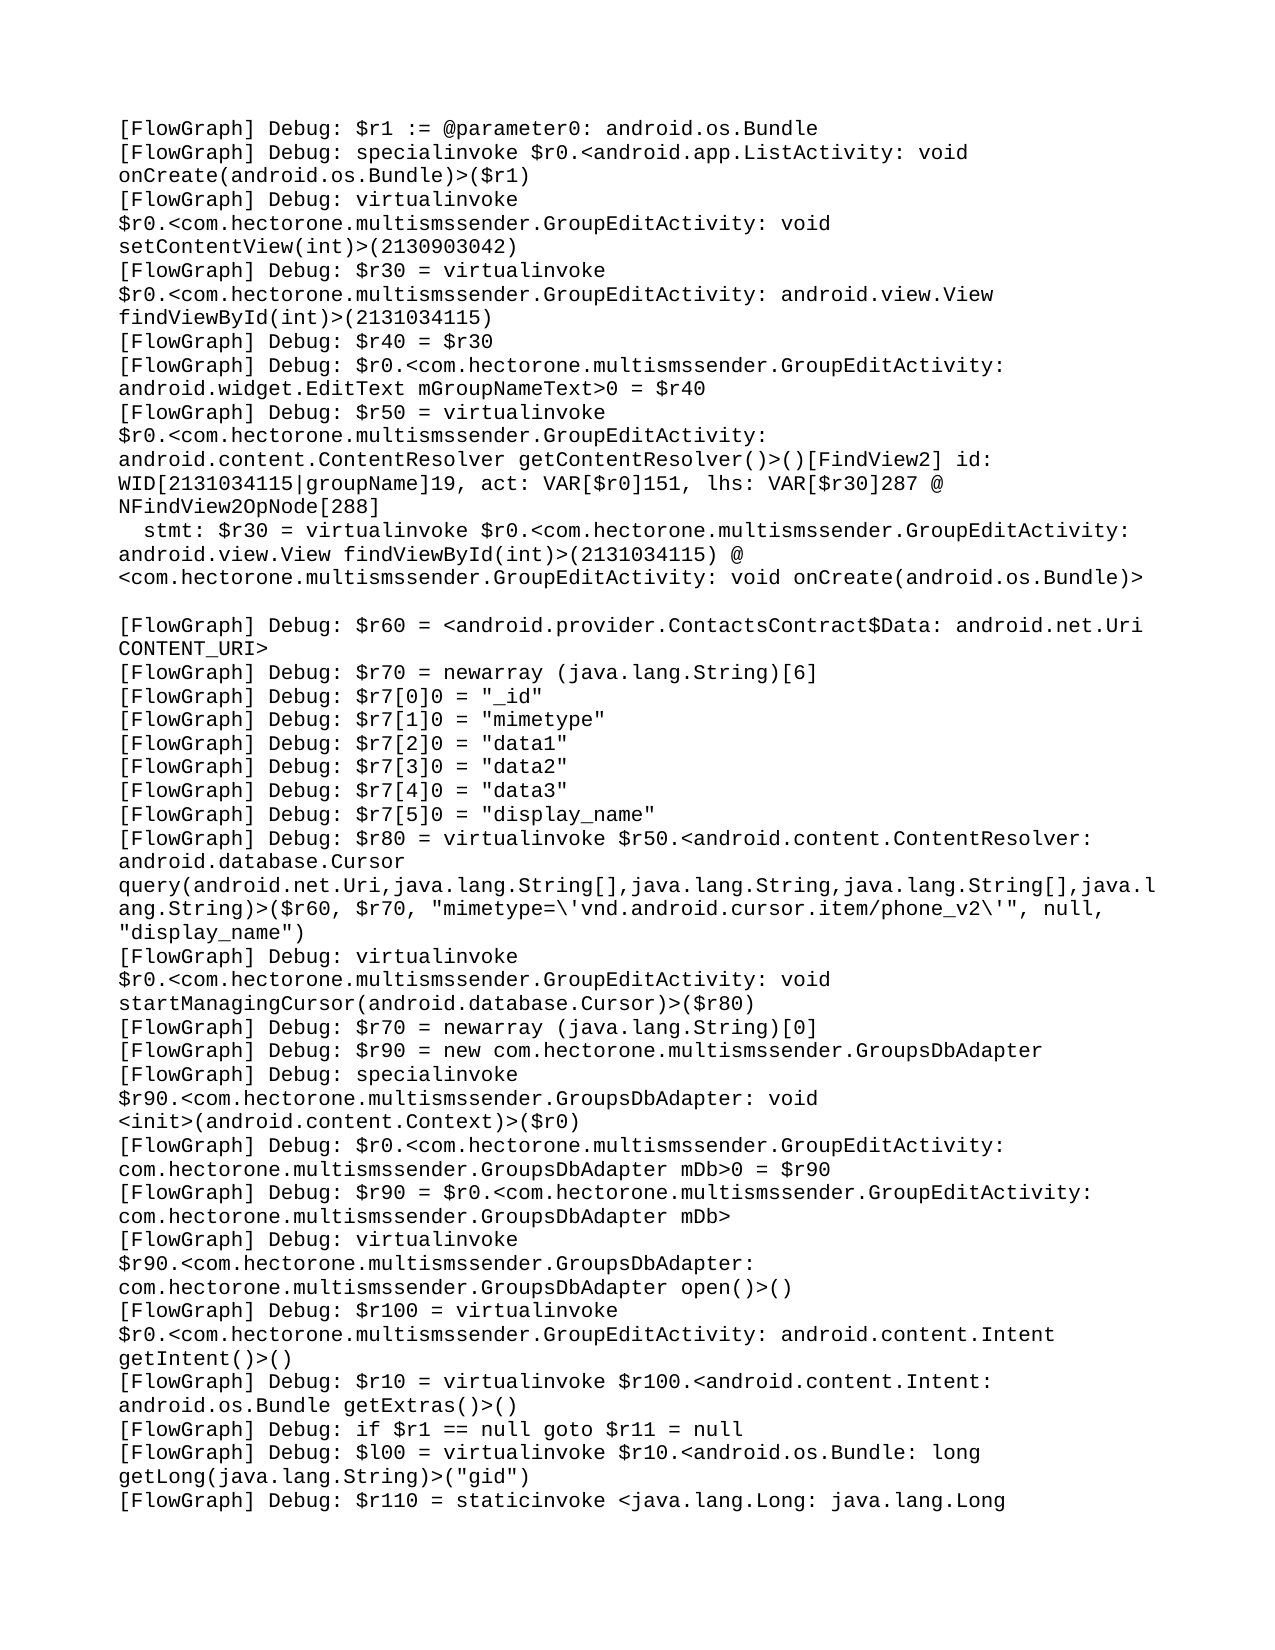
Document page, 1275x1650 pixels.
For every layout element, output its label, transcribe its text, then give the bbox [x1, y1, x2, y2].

text [FlowGraph] Debug: $r90 = new com.hectorone.multismssender.GroupsDbAdapter [118, 1040, 1157, 1064]
text [FlowGraph] Debug: $r7[5]0 = "display_name" [118, 804, 1157, 827]
text [FlowGraph] Debug: virtualinvoke $r90.<com.hectorone.multismssender.GroupsDbAdapter: com.hectorone.multismssender.GroupsDbAdapter open()>() [118, 1229, 1157, 1300]
text [FlowGraph] Debug: virtualinvoke $r0.<com.hectorone.multismssender.GroupEditActivity: void startManagingCursor(android.database.Cursor)>($r80) [118, 946, 1157, 1017]
text [FlowGraph] Debug: $r50 = virtualinvoke $r0.<com.hectorone.multismssender.GroupEditActivity: android.content.ContentResolver getContentResolver()>()[FindView2] id: WID[2131034115|groupName]19, act: VAR[$r0]151, lhs: VAR[$r30]287 @ NFindView2OpNode[288] [118, 402, 1157, 520]
text [FlowGraph] Debug: $r90 = $r0.<com.hectorone.multismssender.GroupEditActivity: com.hectorone.multismssender.GroupsDbAdapter mDb> [118, 1182, 1157, 1229]
text [FlowGraph] Debug: specialinvoke $r0.<android.app.ListActivity: void onCreate(android.os.Bundle)>($r1) [118, 142, 1157, 189]
text [FlowGraph] Debug: $r10 = virtualinvoke $r100.<android.content.Intent: android.os.Bundle getExtras()>() [118, 1371, 1157, 1419]
text [FlowGraph] Debug: $r70 = newarray (java.lang.String)[6] [118, 662, 1157, 686]
text [FlowGraph] Debug: specialinvoke $r90.<com.hectorone.multismssender.GroupsDbAdapter: void <init>(android.content.Context)>($r0) [118, 1064, 1157, 1135]
text [FlowGraph] Debug: $r0.<com.hectorone.multismssender.GroupEditActivity: android.widget.EditText mGroupNameText>0 = $r40 [118, 354, 1157, 402]
text [FlowGraph] Debug: $r7[3]0 = "data2" [118, 757, 1157, 780]
text [FlowGraph] Debug: $r1 := @parameter0: android.os.Bundle [118, 118, 1157, 142]
text [FlowGraph] Debug: $r110 = staticinvoke <java.lang.Long: java.lang.Long [118, 1489, 1157, 1513]
text [FlowGraph] Debug: $r7[2]0 = "data1" [118, 733, 1157, 757]
text [FlowGraph] Debug: $r7[1]0 = "mimetype" [118, 709, 1157, 733]
text [FlowGraph] Debug: if $r1 == null goto $r11 = null [118, 1419, 1157, 1442]
text stmt: $r30 = virtualinvoke $r0.<com.hectorone.multismssender.GroupEditActivity: android.view.View findViewById(int)>(2131034115) @ <com.hectorone.multismssender.GroupEditActivity: void onCreate(android.os.Bundle)> [118, 520, 1157, 591]
text [FlowGraph] Debug: $l00 = virtualinvoke $r10.<android.os.Bundle: long getLong(java.lang.String)>("gid") [118, 1442, 1157, 1489]
text [FlowGraph] Debug: $r80 = virtualinvoke $r50.<android.content.ContentResolver: android.database.Cursor query(android.net.Uri,java.lang.String[],java.lang.String,java.lang.String[],java.lang.String)>($r60, $r70, "mimetype=\'vnd.android.cursor.item/phone_v2\'", null, "display_name") [118, 827, 1157, 946]
text [FlowGraph] Debug: virtualinvoke $r0.<com.hectorone.multismssender.GroupEditActivity: void setContentView(int)>(2130903042) [118, 189, 1157, 260]
text [FlowGraph] Debug: $r60 = <android.provider.ContactsContract$Data: android.net.Uri CONTENT_URI> [118, 615, 1157, 662]
text [FlowGraph] Debug: $r0.<com.hectorone.multismssender.GroupEditActivity: com.hectorone.multismssender.GroupsDbAdapter mDb>0 = $r90 [118, 1135, 1157, 1182]
text [FlowGraph] Debug: $r7[4]0 = "data3" [118, 780, 1157, 804]
text [FlowGraph] Debug: $r70 = newarray (java.lang.String)[0] [118, 1017, 1157, 1040]
text [FlowGraph] Debug: $r7[0]0 = "_id" [118, 686, 1157, 709]
text [FlowGraph] Debug: $r40 = $r30 [118, 331, 1157, 354]
text [FlowGraph] Debug: $r100 = virtualinvoke $r0.<com.hectorone.multismssender.GroupEditActivity: android.content.Intent getIntent()>() [118, 1300, 1157, 1371]
text [FlowGraph] Debug: $r30 = virtualinvoke $r0.<com.hectorone.multismssender.GroupEditActivity: android.view.View findViewById(int)>(2131034115) [118, 260, 1157, 331]
